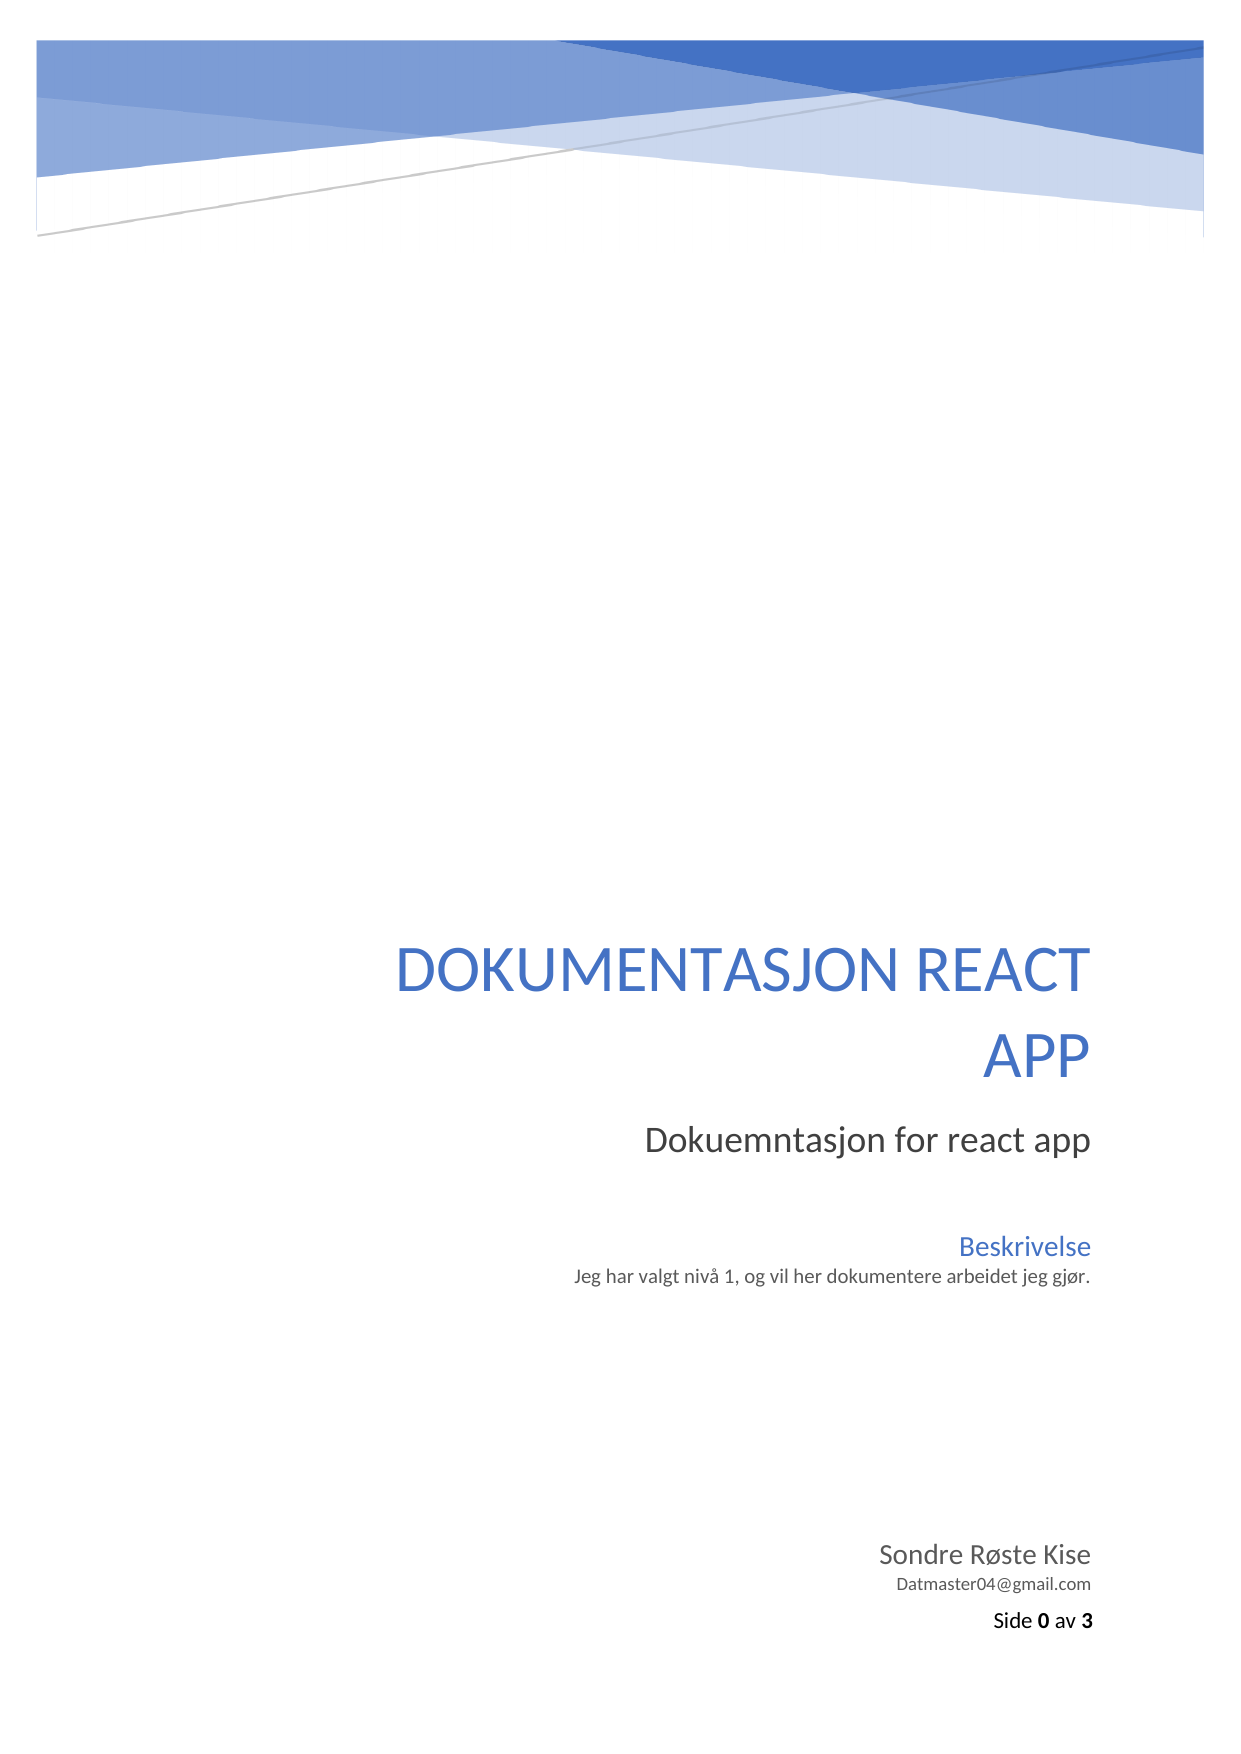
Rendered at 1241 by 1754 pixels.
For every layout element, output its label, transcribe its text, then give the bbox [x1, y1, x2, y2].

text Sondre Røste Kise [299, 1536, 1091, 1572]
text Dokumentasjon React app [299, 927, 1091, 1094]
text Dokuemntasjon for react app [299, 1116, 1091, 1162]
text Beskrivelse [299, 1228, 1091, 1263]
text Jeg har valgt nivå 1, og vil her dokumentere arbeidet jeg gjør. [299, 1263, 1091, 1289]
text Datmaster04@gmail.com [299, 1572, 1091, 1595]
